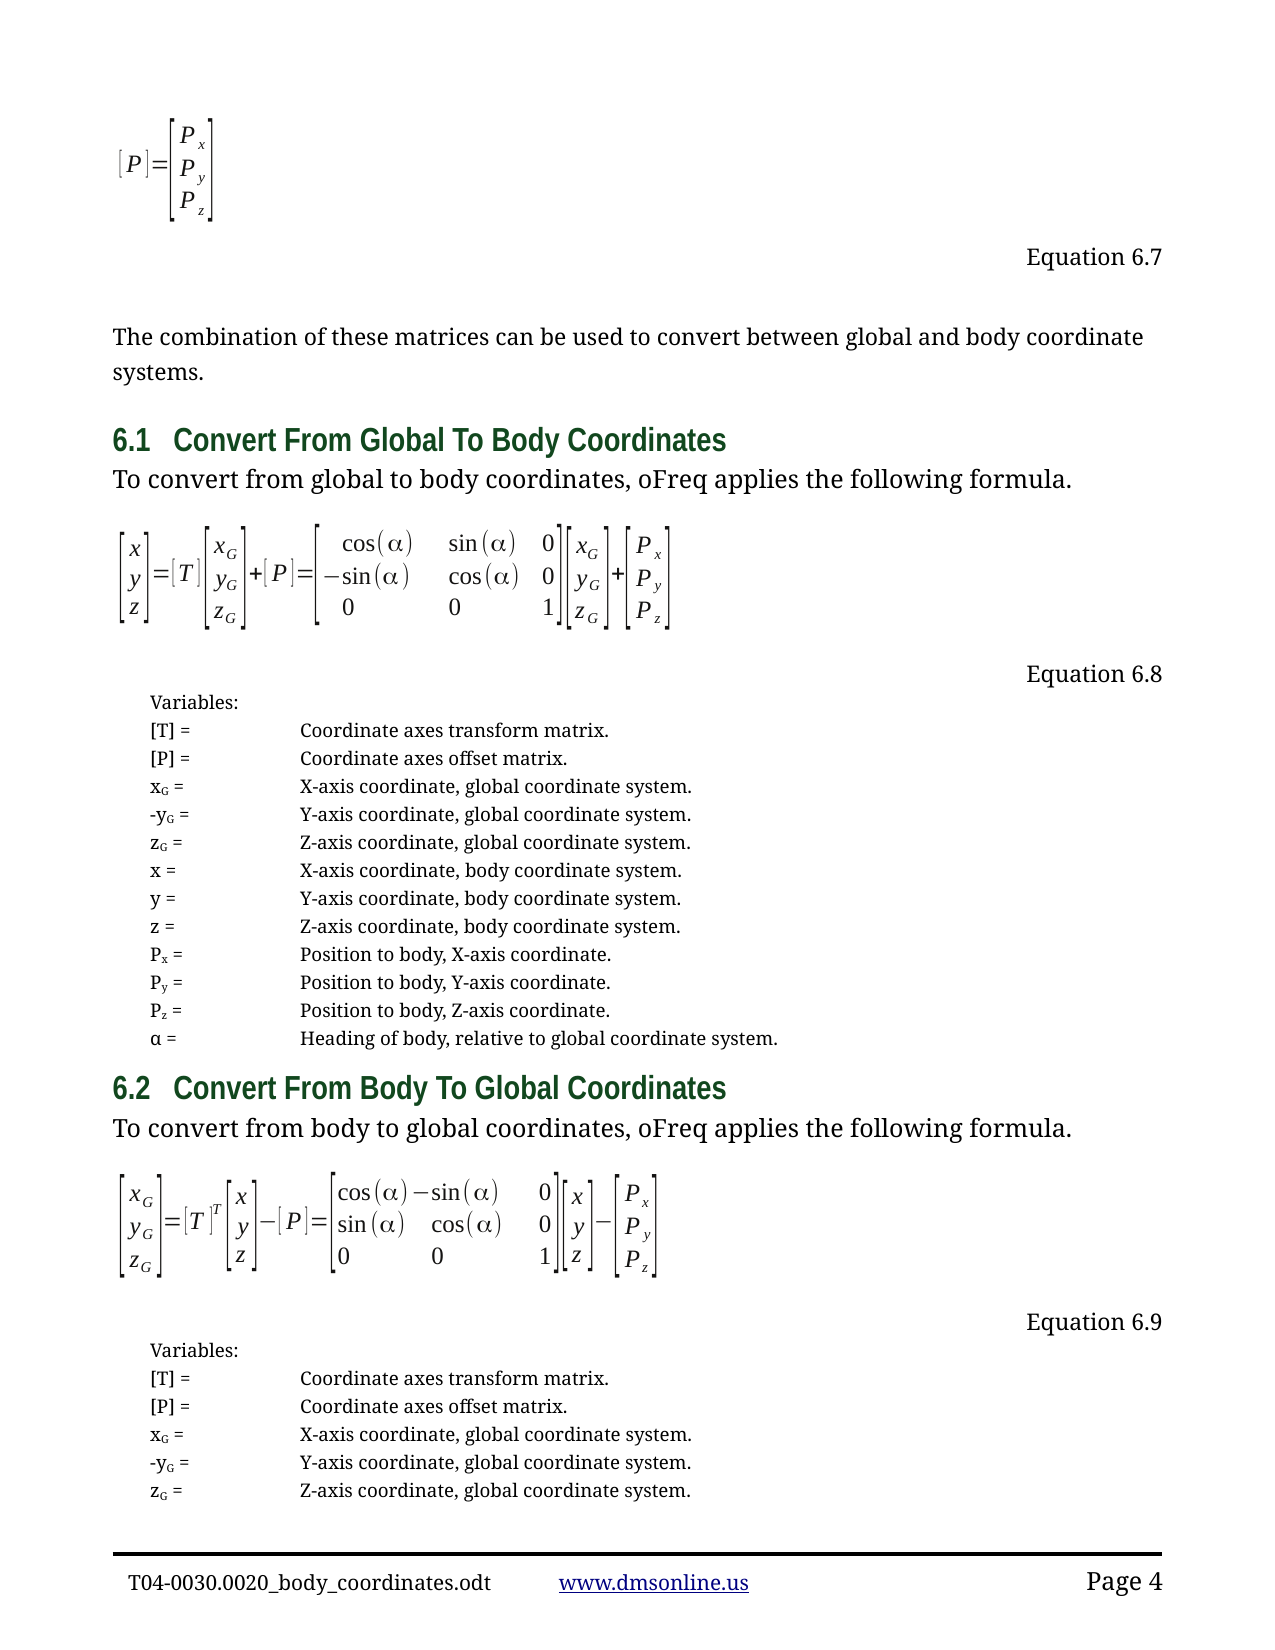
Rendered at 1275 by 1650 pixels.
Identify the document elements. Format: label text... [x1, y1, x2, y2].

text xG = X-axis coordinate, global coordinate system. [150, 1422, 1162, 1447]
text Py = Position to body, Y-axis coordinate. [150, 969, 1162, 995]
text α = Heading of body, relative to global coordinate system. [150, 1025, 1162, 1051]
text zG = Z-axis coordinate, global coordinate system. [150, 1478, 1162, 1503]
text Equation 6.8 [112, 658, 1162, 689]
text Px = Position to body, X-axis coordinate. [150, 941, 1162, 967]
text zG = Z-axis coordinate, global coordinate system. [150, 829, 1162, 855]
text To convert from body to global coordinates, oFreq applies the following formula. [112, 1110, 1162, 1144]
text [T] = Coordinate axes transform matrix. [150, 1366, 1162, 1391]
text [T] = Coordinate axes transform matrix. [150, 717, 1162, 743]
text -yG = Y-axis coordinate, global coordinate system. [150, 1449, 1162, 1475]
text Equation 6.7 [112, 241, 1162, 272]
text y = Y-axis coordinate, body coordinate system. [150, 885, 1162, 911]
text The combination of these matrices can be used to convert between global and body coordinate systems. [112, 321, 1162, 387]
text [P] = Coordinate axes offset matrix. [150, 745, 1162, 771]
text xG = X-axis coordinate, global coordinate system. [150, 773, 1162, 799]
text Variables: [150, 689, 1162, 715]
text z = Z-axis coordinate, body coordinate system. [150, 913, 1162, 939]
text Equation 6.9 [112, 1306, 1162, 1337]
subtitle Convert from Global to Body Coordinates [112, 420, 1162, 458]
text To convert from global to body coordinates, oFreq applies the following formula. [112, 462, 1162, 496]
text x = X-axis coordinate, body coordinate system. [150, 857, 1162, 883]
text Variables: [150, 1337, 1162, 1363]
text Pz = Position to body, Z-axis coordinate. [150, 997, 1162, 1023]
text -yG = Y-axis coordinate, global coordinate system. [150, 801, 1162, 827]
subtitle Convert from Body to Global Coordinates [112, 1068, 1162, 1107]
text [P] = Coordinate axes offset matrix. [150, 1393, 1162, 1419]
